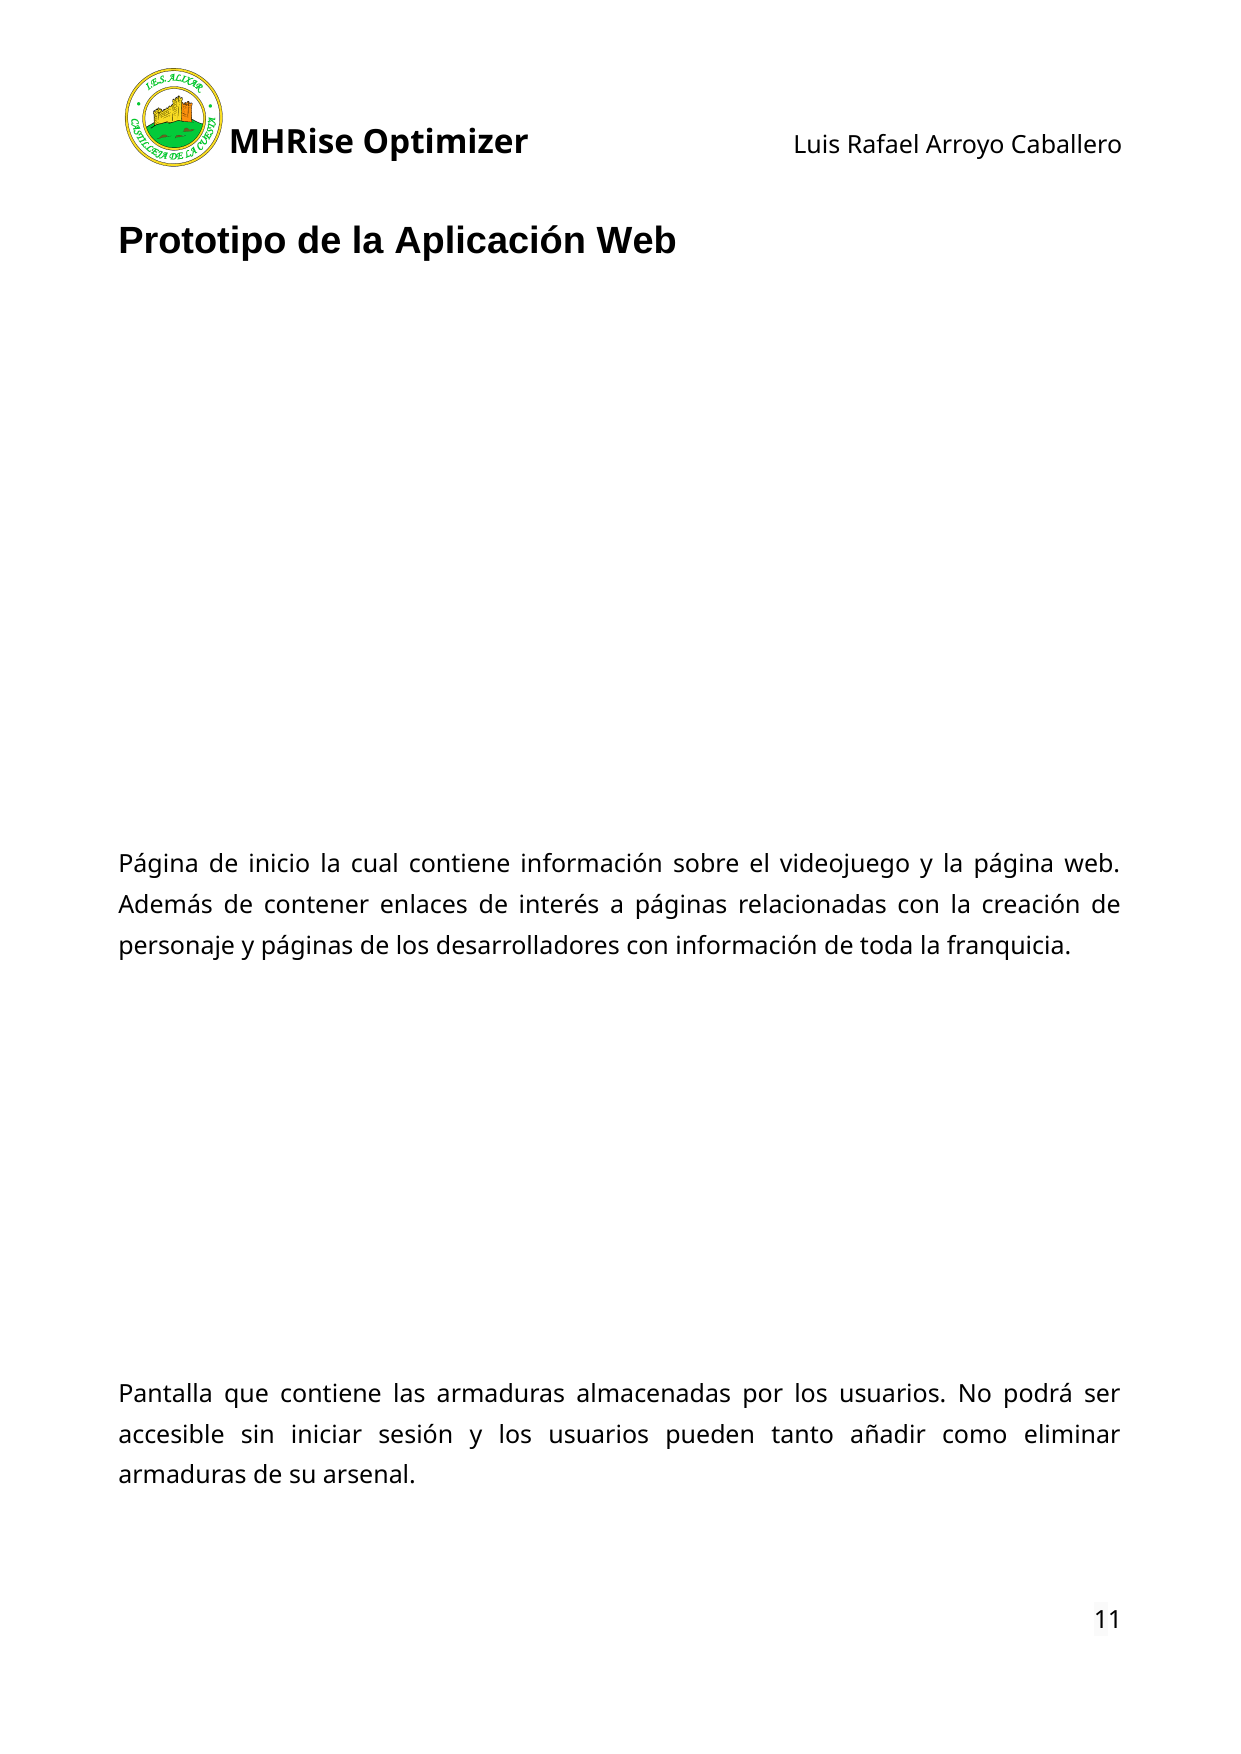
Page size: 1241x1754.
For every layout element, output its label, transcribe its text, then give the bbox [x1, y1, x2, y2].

subtitle Página de inicio la cual contiene información sobre el videojuego y la página web. Además de contener enlaces de interés a páginas relacionadas con la creación de personaje y páginas de los desarrolladores con información de toda la franquicia. [118, 846, 1122, 962]
subtitle Prototipo de la Aplicación Web [118, 218, 1122, 262]
subtitle Pantalla que contiene las armaduras almacenadas por los usuarios. No podrá ser accesible sin iniciar sesión y los usuarios pueden tanto añadir como eliminar armaduras de su arsenal. [118, 1376, 1122, 1491]
picture [118, 61, 229, 174]
